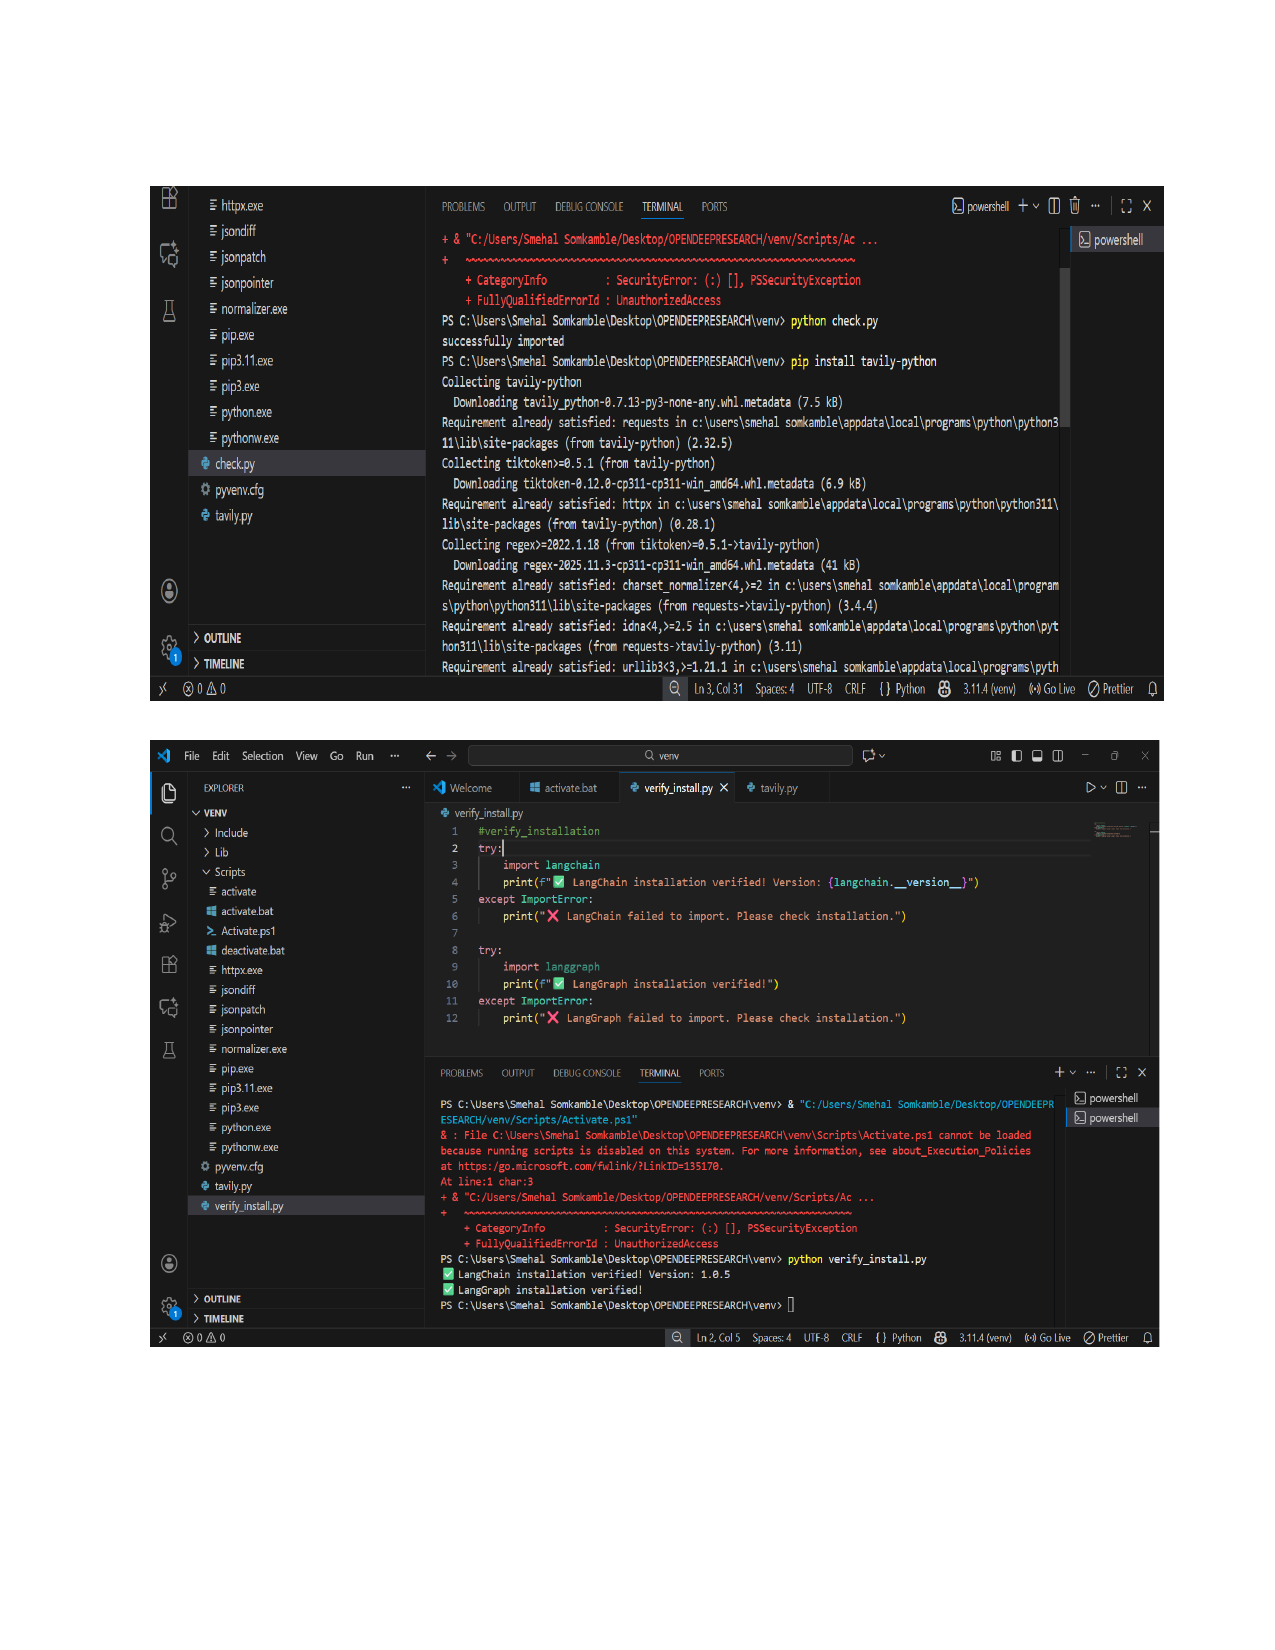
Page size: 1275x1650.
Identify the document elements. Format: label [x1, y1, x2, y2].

picture [150, 186, 1164, 701]
picture [150, 740, 1160, 1347]
